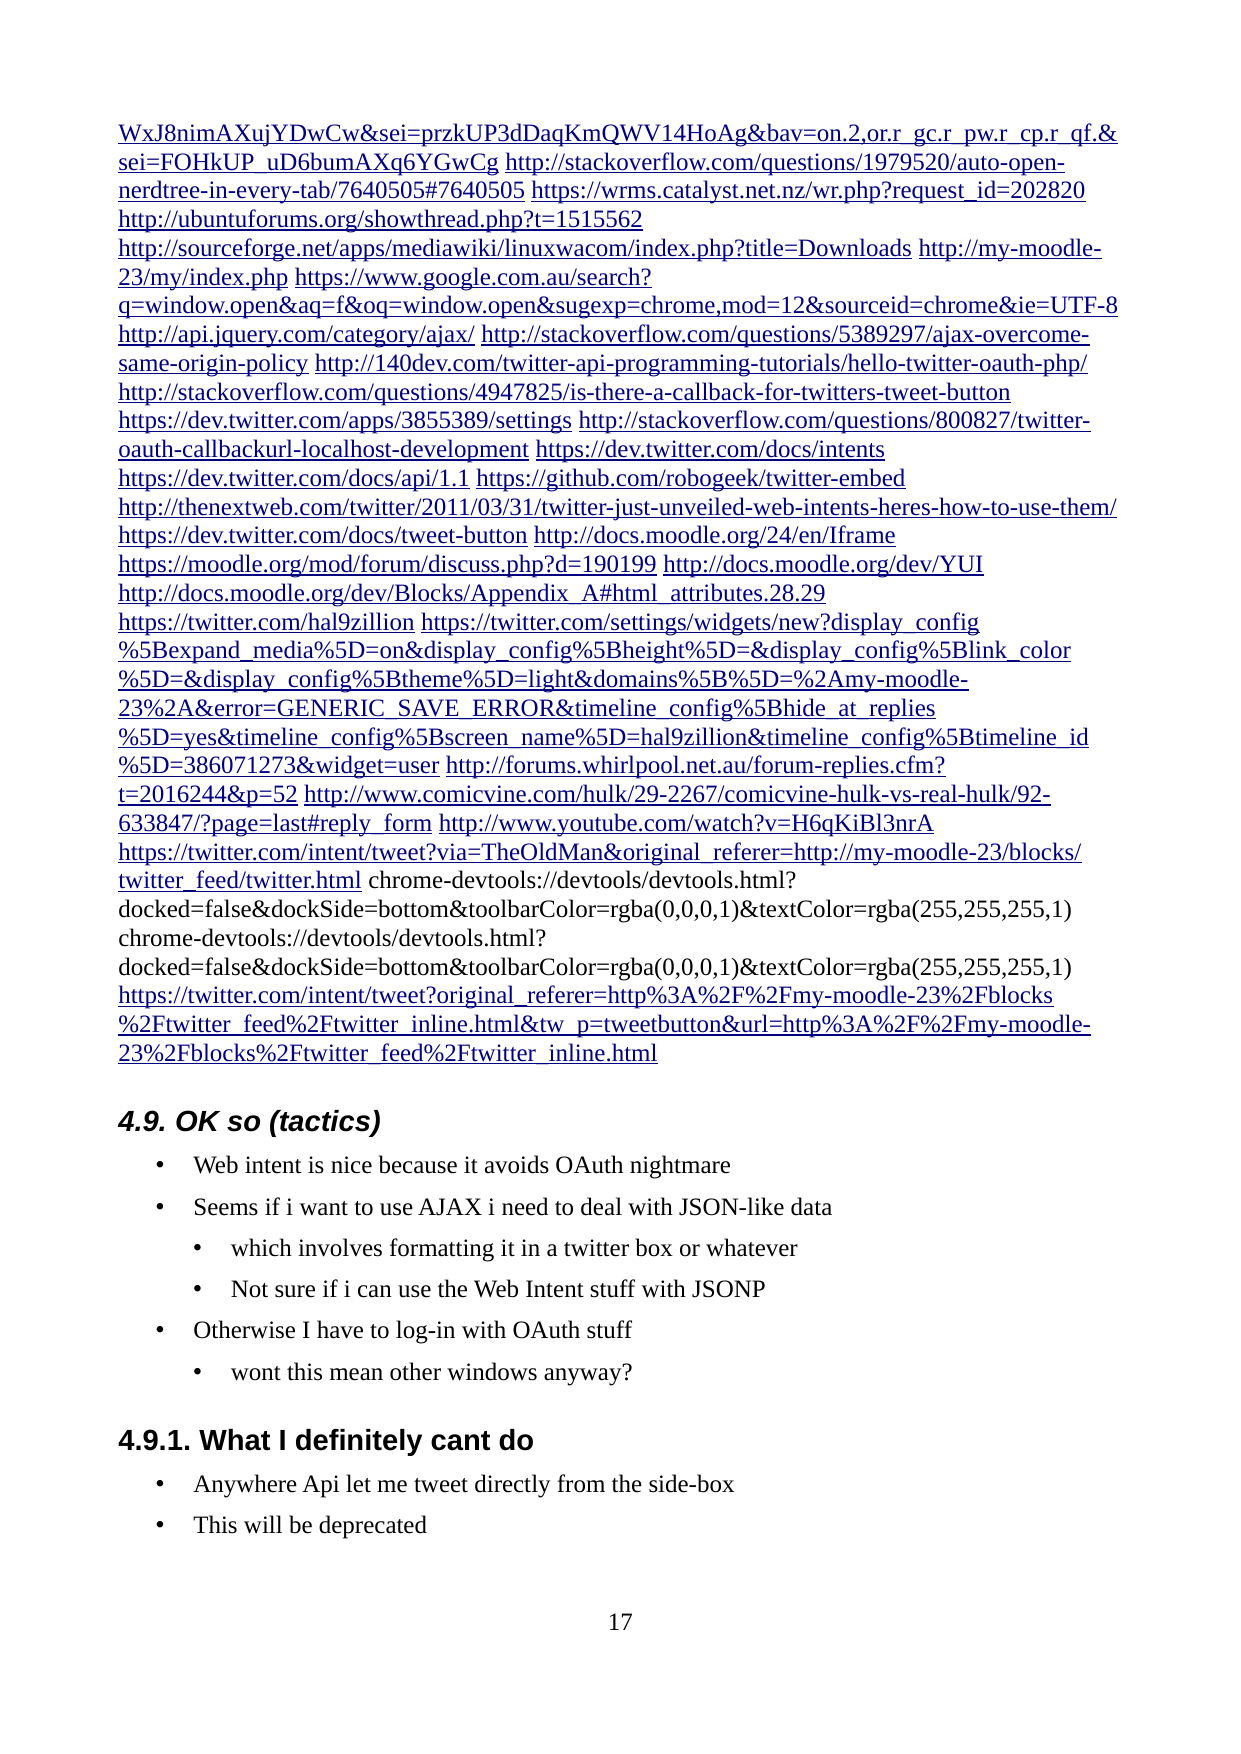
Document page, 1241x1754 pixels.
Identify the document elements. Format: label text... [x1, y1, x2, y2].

text WxJ8nimAXujYDwCw&sei=przkUP3dDaqKmQWV14HoAg&bav=on.2,or.r_gc.r_pw.r_cp.r_qf.&sei=FOHkUP_uD6bumAXq6YGwCg http://stackoverflow.com/questions/1979520/auto-open-nerdtree-in-every-tab/7640505#7640505 https://wrms.catalyst.net.nz/wr.php?request_id=202820 http://ubuntuforums.org/showthread.php?t=1515562 http://sourceforge.net/apps/mediawiki/linuxwacom/index.php?title=Downloads http://my-moodle-23/my/index.php https://www.google.com.au/search?q=window.open&aq=f&oq=window.open&sugexp=chrome,mod=12&sourceid=chrome&ie=UTF-8 http://api.jquery.com/category/ajax/ http://stackoverflow.com/questions/5389297/ajax-overcome-same-origin-policy http://140dev.com/twitter-api-programming-tutorials/hello-twitter-oauth-php/ http://stackoverflow.com/questions/4947825/is-there-a-callback-for-twitters-tweet-button https://dev.twitter.com/apps/3855389/settings http://stackoverflow.com/questions/800827/twitter-oauth-callbackurl-localhost-development https://dev.twitter.com/docs/intents https://dev.twitter.com/docs/api/1.1 https://github.com/robogeek/twitter-embed http://thenextweb.com/twitter/2011/03/31/twitter-just-unveiled-web-intents-heres-how-to-use-them/ https://dev.twitter.com/docs/tweet-button http://docs.moodle.org/24/en/Iframe https://moodle.org/mod/forum/discuss.php?d=190199 http://docs.moodle.org/dev/YUI http://docs.moodle.org/dev/Blocks/Appendix_A#html_attributes.28.29 https://twitter.com/hal9zillion https://twitter.com/settings/widgets/new?display_config%5Bexpand_media%5D=on&display_config%5Bheight%5D=&display_config%5Blink_color%5D=&display_config%5Btheme%5D=light&domains%5B%5D=%2Amy-moodle-23%2A&error=GENERIC_SAVE_ERROR&timeline_config%5Bhide_at_replies%5D=yes&timeline_config%5Bscreen_name%5D=hal9zillion&timeline_config%5Btimeline_id%5D=386071273&widget=user http://forums.whirlpool.net.au/forum-replies.cfm?t=2016244&p=52 http://www.comicvine.com/hulk/29-2267/comicvine-hulk-vs-real-hulk/92-633847/?page=last#reply_form http://www.youtube.com/watch?v=H6qKiBl3nrA https://twitter.com/intent/tweet?via=TheOldMan&original_referer=http://my-moodle-23/blocks/twitter_feed/twitter.html chrome-devtools://devtools/devtools.html?docked=false&dockSide=bottom&toolbarColor=rgba(0,0,0,1)&textColor=rgba(255,255,255,1) chrome-devtools://devtools/devtools.html?docked=false&dockSide=bottom&toolbarColor=rgba(0,0,0,1)&textColor=rgba(255,255,255,1) https://twitter.com/intent/tweet?original_referer=http%3A%2F%2Fmy-moodle-23%2Fblocks%2Ftwitter_feed%2Ftwitter_inline.html&tw_p=tweetbutton&url=http%3A%2F%2Fmy-moodle-23%2Fblocks%2Ftwitter_feed%2Ftwitter_inline.html [118, 118, 1122, 1067]
list Not sure if i can use the Web Intent stuff with JSONP [193, 1274, 1122, 1303]
list Web intent is nice because it avoids OAuth nightmare [156, 1150, 1122, 1179]
list which involves formatting it in a twitter box or whatever [193, 1233, 1122, 1262]
list This will be deprecated [156, 1510, 1122, 1539]
list Anywhere Api let me tweet directly from the side-box [156, 1469, 1122, 1498]
subtitle OK so (tactics) [118, 1104, 1122, 1138]
list wont this mean other windows anyway? [193, 1357, 1122, 1385]
subtitle What I definitely cant do [118, 1423, 1122, 1456]
list Seems if i want to use AJAX i need to deal with JSON-like data [156, 1192, 1122, 1220]
list Otherwise I have to log-in with OAuth stuff [156, 1315, 1122, 1344]
